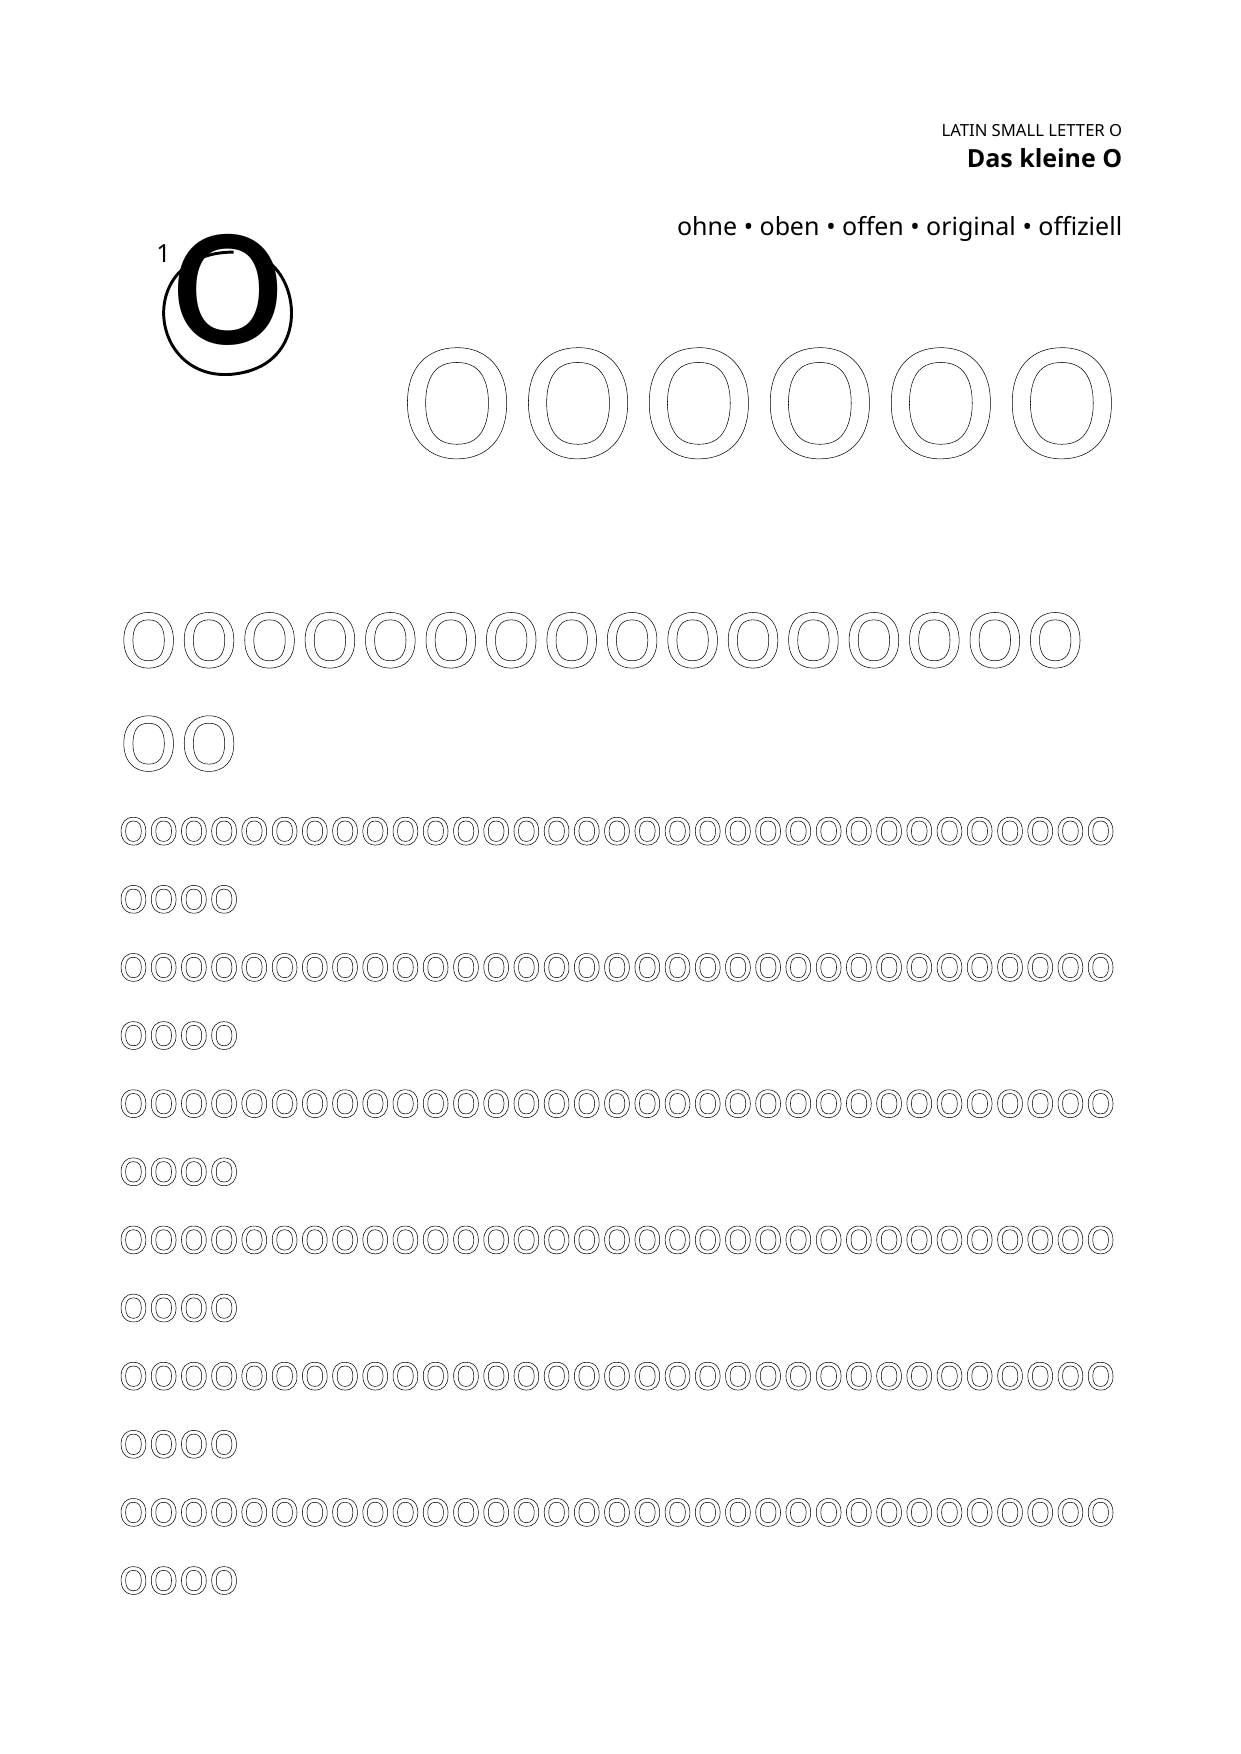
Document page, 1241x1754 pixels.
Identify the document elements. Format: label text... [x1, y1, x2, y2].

text ooooooooooooooooooooooooooooooooooooo [118, 1472, 1122, 1609]
text ohne • oben • offen • original • offiziell [118, 209, 1122, 243]
text ooooooooooooooooooooooooooooooooooooo [118, 927, 1122, 1064]
text ooooooooooooooooooooooooooooooooooooo [118, 1200, 1122, 1336]
text ooooooooooooooooooooooooooooooooooooo [118, 1336, 1122, 1472]
text Das kleine O [118, 141, 1122, 175]
text ooooooooooooooooooooooooooooooooooooo [118, 791, 1122, 927]
text oooooo [118, 243, 1122, 515]
text ooooooooooooooooooooooooooooooooooooo [118, 1064, 1122, 1200]
text LATIN SMALL LETTER O [118, 118, 1122, 141]
text oooooooooooooooooo [118, 584, 1122, 791]
